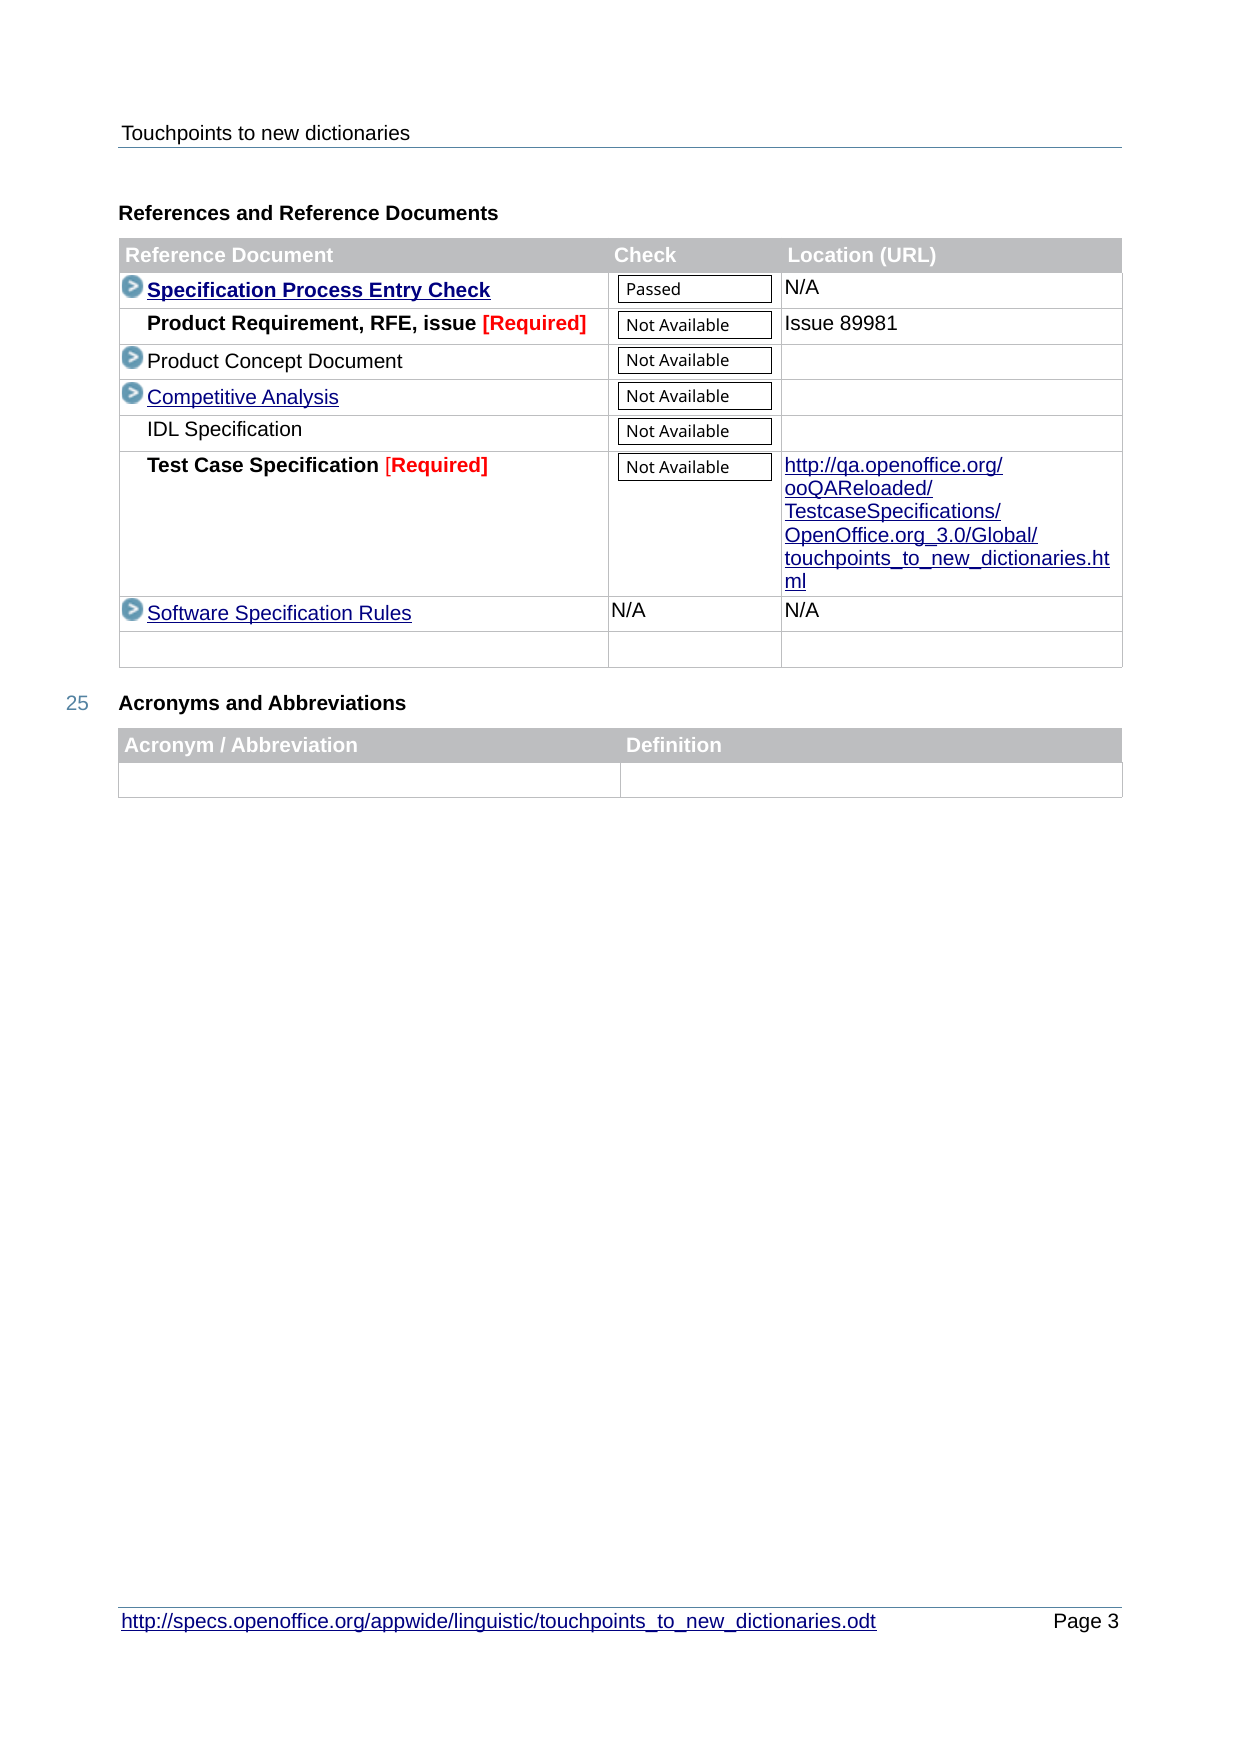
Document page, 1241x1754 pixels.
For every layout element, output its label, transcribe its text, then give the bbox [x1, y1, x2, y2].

table_cell Competitive Analysis [120, 380, 608, 415]
table_cell <Other, e.g. references to related specs> [120, 632, 608, 667]
table_header Location (URL) [782, 238, 1122, 273]
table_header Definition [620, 728, 1122, 762]
table_cell Product Requirement, RFE, issue [Required] [120, 309, 608, 344]
picture [121, 382, 147, 404]
table_header Reference Document [119, 238, 608, 273]
subtitle Acronyms and Abbreviations [118, 692, 1122, 715]
table_cell <Please enter location here> [782, 345, 1122, 379]
picture [121, 598, 147, 621]
table_cell [609, 273, 781, 308]
table_cell [609, 380, 781, 415]
table_cell <What You See Is What You Get> [621, 763, 1122, 797]
table_cell [609, 452, 781, 596]
table_cell [609, 632, 781, 667]
table_cell N/A [782, 597, 1122, 631]
table_cell Issue 89981 [782, 309, 1122, 344]
table_cell <WYSIWYG> [119, 763, 620, 797]
table_cell IDL Specification [120, 416, 608, 451]
table_cell Software Specification Rules [120, 597, 608, 631]
table_header Acronym / Abbreviation [118, 728, 620, 762]
table_cell [609, 309, 781, 344]
table_header Check [609, 238, 781, 273]
picture [121, 346, 147, 369]
table_cell Product Concept Document [120, 345, 608, 379]
table_cell Test Case Specification [Required] [120, 452, 608, 596]
table_cell N/A [609, 597, 781, 631]
subtitle References and Reference Documents [118, 202, 1122, 225]
table_cell [609, 416, 781, 451]
table_cell http://qa.openoffice.org/ooQAReloaded/TestcaseSpecifications/OpenOffice.org_3.0/Global/touchpoints_to_new_dictionaries.html [782, 452, 1122, 596]
table_cell N/A [782, 273, 1122, 308]
picture [121, 275, 147, 298]
table_cell [609, 345, 781, 379]
table_cell [782, 632, 1122, 667]
table_cell <Please enter location here> [782, 380, 1122, 415]
table_cell Specification Process Entry Check [120, 273, 608, 308]
table_cell <Please enter location here> [782, 416, 1122, 451]
